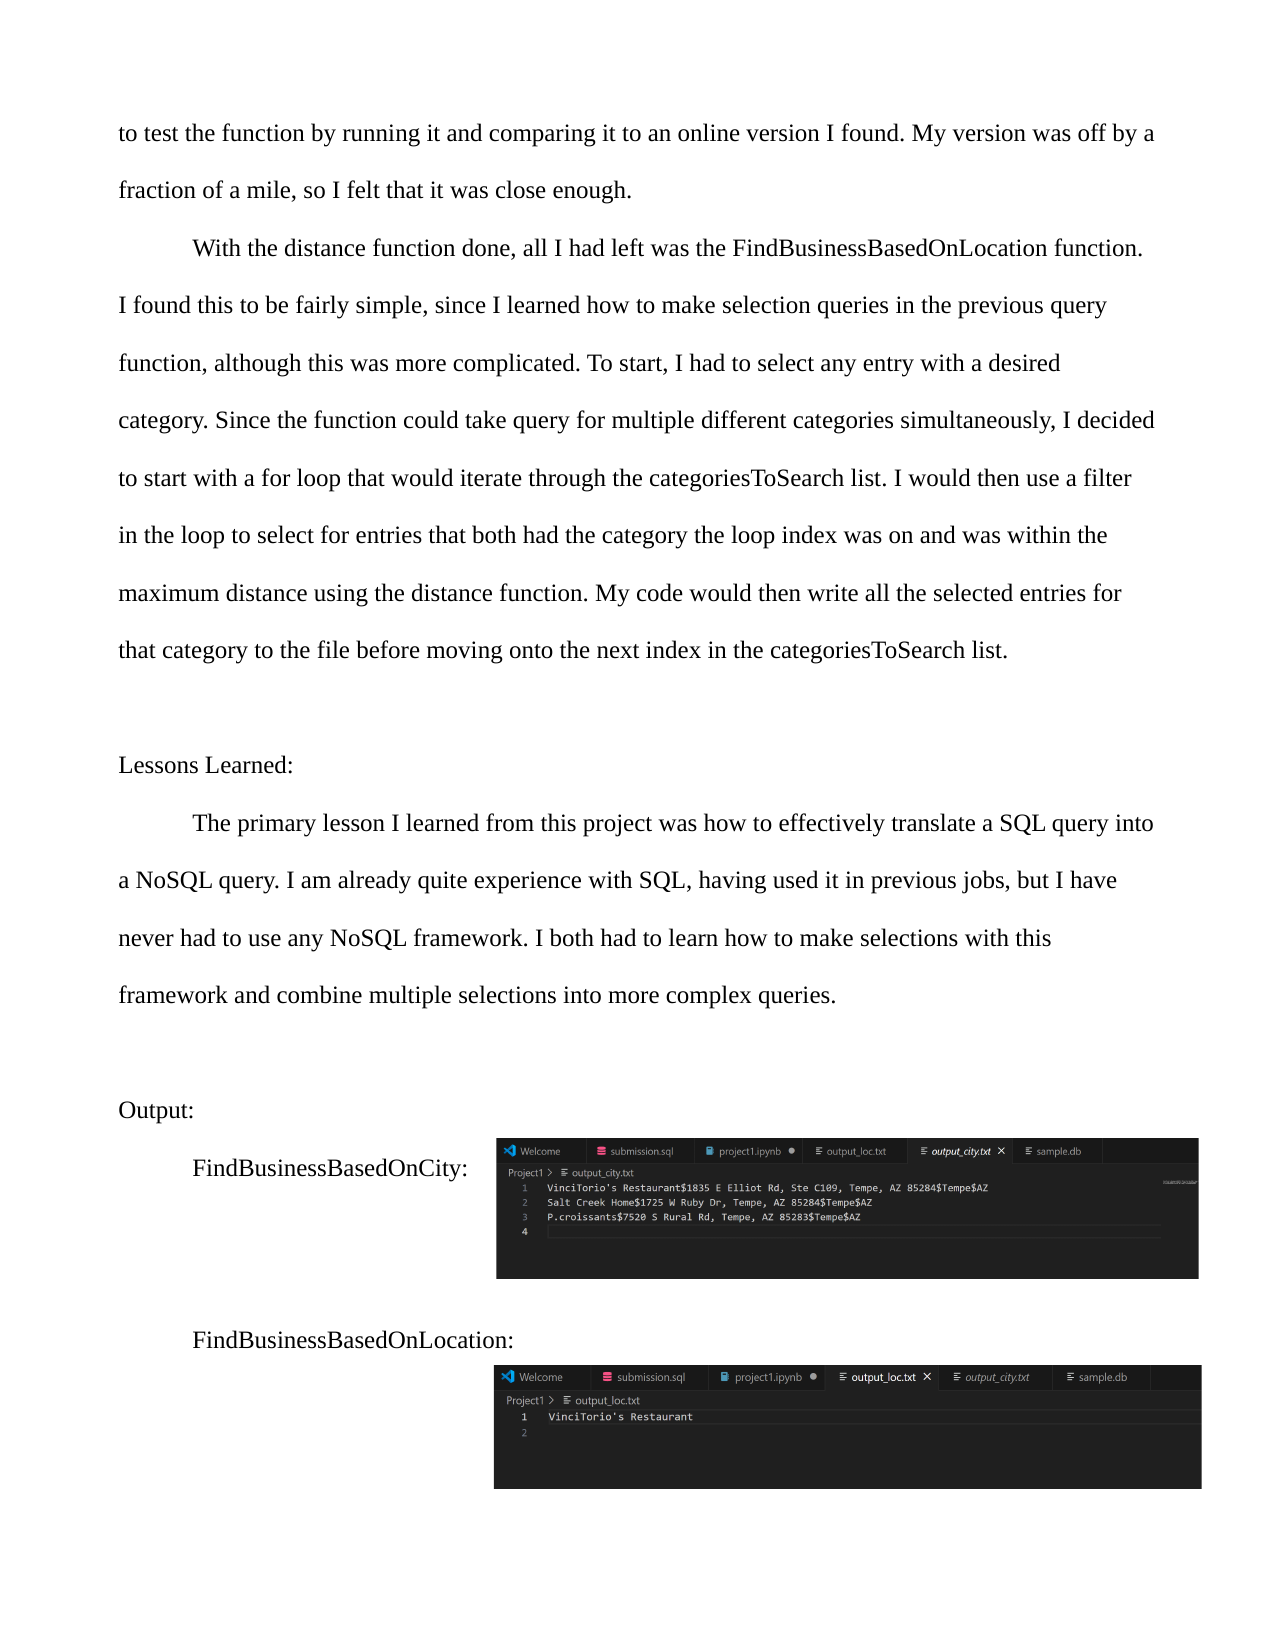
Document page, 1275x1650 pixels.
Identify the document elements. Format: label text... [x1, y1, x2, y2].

text FindBusinessBasedOnLocation: [118, 1326, 1157, 1354]
text Lessons Learned: [118, 751, 1157, 779]
picture [493, 1365, 1202, 1489]
text to test the function by running it and comparing it to an online version I found. My version was off by a fraction of a mile, so I felt that it was close enough. [118, 118, 1157, 204]
text FindBusinessBasedOnCity: [118, 1153, 496, 1182]
text Output: [118, 1096, 1157, 1124]
picture [496, 1138, 1199, 1279]
text The primary lesson I learned from this project was how to effectively translate a SQL query into a NoSQL query. I am already quite experience with SQL, having used it in previous jobs, but I have never had to use any NoSQL framework. I both had to learn how to make selections with this framework and combine multiple selections into more complex queries. [118, 808, 1157, 1009]
text With the distance function done, all I had left was the FindBusinessBasedOnLocation function. I found this to be fairly simple, since I learned how to make selection queries in the previous query function, although this was more complicated. To start, I had to select any entry with a desired category. Since the function could take query for multiple different categories simultaneously, I decided to start with a for loop that would iterate through the categoriesToSearch list. I would then use a filter in the loop to select for entries that both had the category the loop index was on and was within the maximum distance using the distance function. My code would then write all the selected entries for that category to the file before moving onto the next index in the categoriesToSearch list. [118, 233, 1157, 664]
